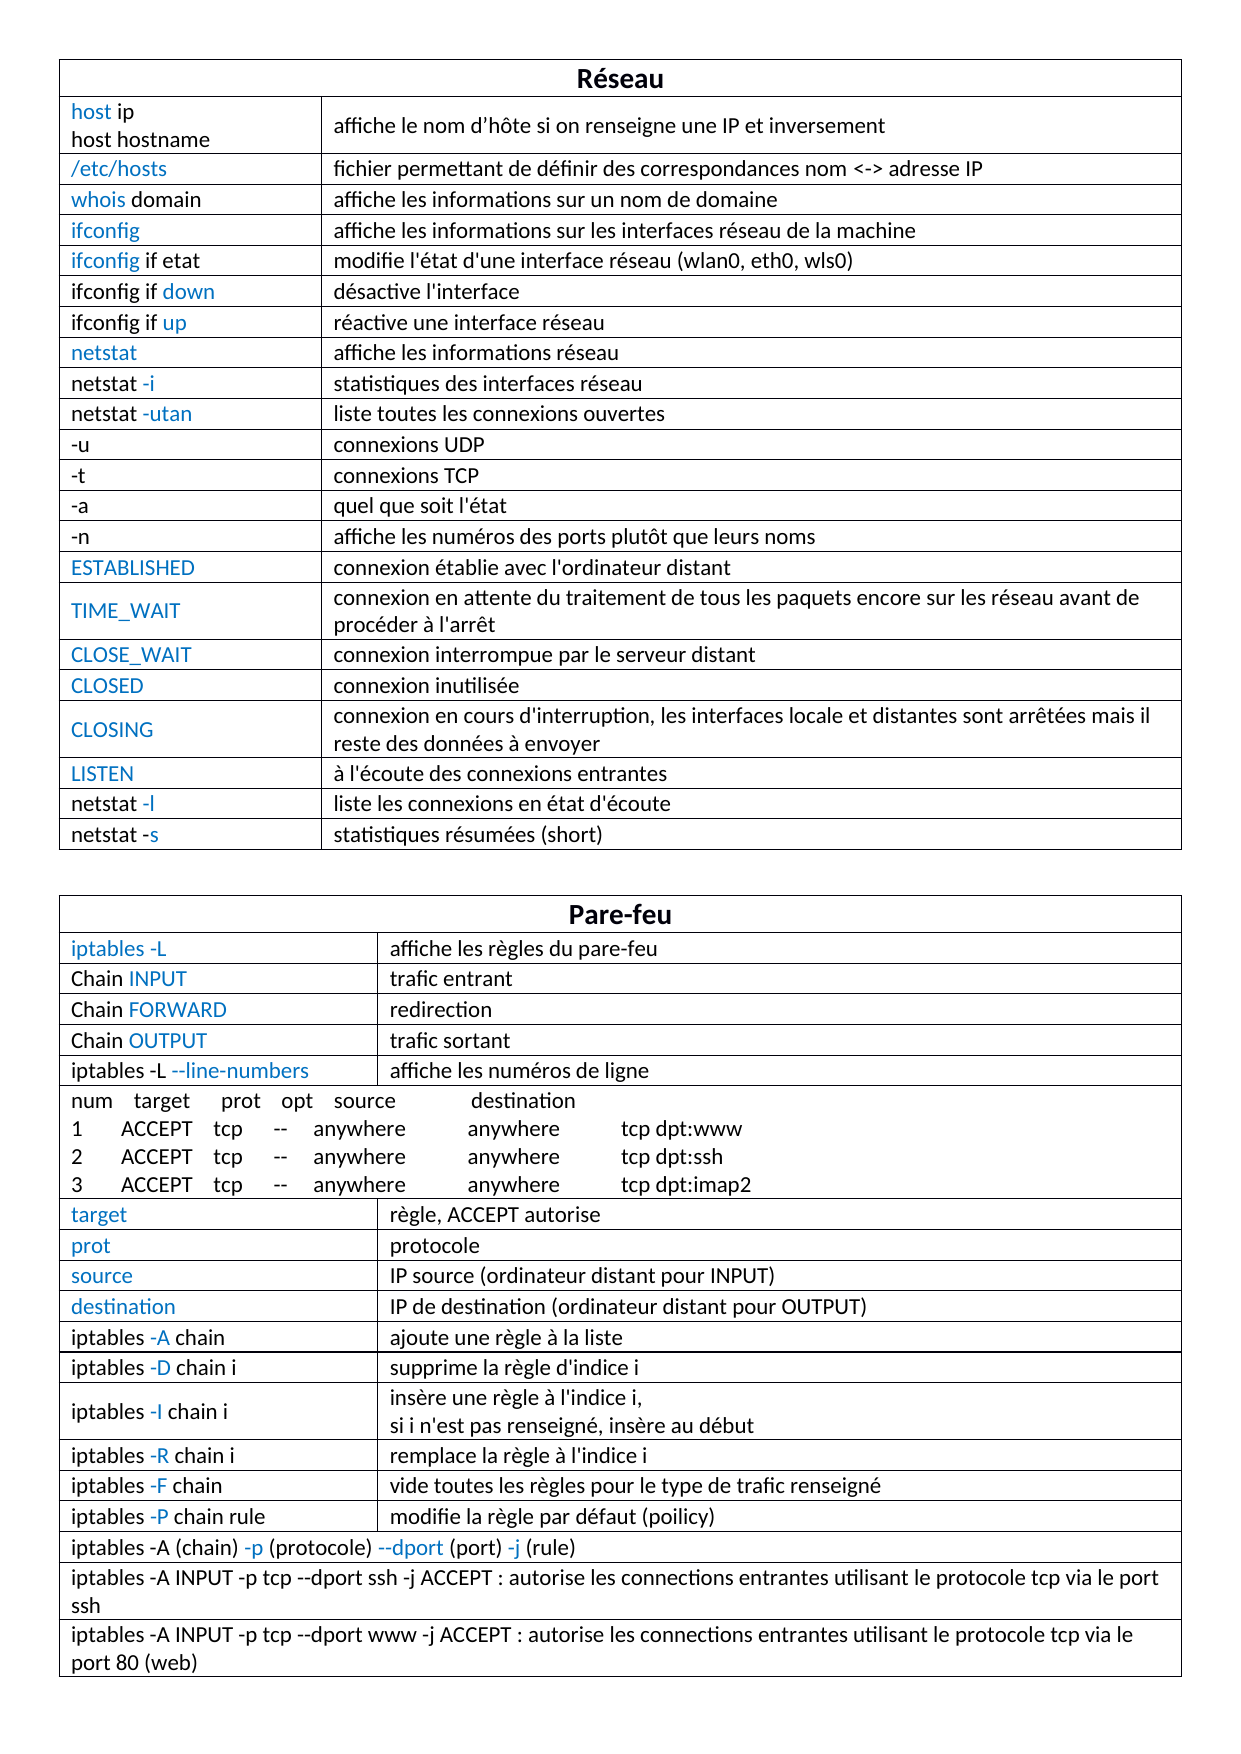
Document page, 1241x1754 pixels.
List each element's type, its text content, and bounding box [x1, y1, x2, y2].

table_cell affiche les informations sur les interfaces réseau de la machine [322, 215, 1181, 245]
table_cell statistiques des interfaces réseau [322, 368, 1181, 398]
table_cell connexion en attente du traitement de tous les paquets encore sur les réseau avant de procéder à l'arrêt [322, 583, 1181, 639]
table_cell IP de destination (ordinateur distant pour OUTPUT) [378, 1291, 1181, 1321]
table_cell source [60, 1261, 377, 1290]
table_cell iptables -L [60, 933, 377, 963]
table_cell connexion en cours d'interruption, les interfaces locale et distantes sont arrêtées mais il reste des données à envoyer [322, 701, 1181, 757]
table_cell CLOSING [60, 701, 321, 757]
table_cell connexion interrompue par le serveur distant [322, 640, 1181, 669]
table_cell Chain FORWARD [60, 994, 377, 1024]
table_cell prot [60, 1230, 377, 1259]
table_cell règle, ACCEPT autorise [378, 1199, 1181, 1229]
table_cell CLOSED [60, 670, 321, 700]
table_cell TIME_WAIT [60, 583, 321, 639]
table_cell insère une règle à l'indice i, si i n'est pas renseigné, insère au début [378, 1383, 1181, 1439]
table_cell liste toutes les connexions ouvertes [322, 399, 1181, 428]
table_cell protocole [378, 1230, 1181, 1259]
table_cell Chain INPUT [60, 964, 377, 993]
table_cell iptables -L --line-numbers [60, 1056, 377, 1085]
table_cell liste les connexions en état d'écoute [322, 789, 1181, 818]
table_cell affiche les informations réseau [322, 338, 1181, 367]
table_cell iptables -A (chain) -p (protocole) --dport (port) -j (rule) [60, 1532, 1181, 1562]
table_cell iptables -R chain i [60, 1440, 377, 1470]
table_cell -t [60, 460, 321, 490]
table_cell fichier permettant de définir des correspondances nom <‑> adresse IP [322, 154, 1181, 183]
table_cell remplace la règle à l'indice i [378, 1440, 1181, 1470]
table_header Pare-feu [60, 896, 1181, 932]
table_cell iptables -P chain rule [60, 1501, 377, 1531]
table_cell iptables -A INPUT -p tcp --dport www -j ACCEPT : autorise les connections entrantes utilisant le protocole tcp via le port 80 (web) [60, 1620, 1181, 1676]
table_cell ifconfig [60, 215, 321, 245]
table_cell à l'écoute des connexions entrantes [322, 758, 1181, 788]
table_cell iptables -A INPUT -p tcp --dport ssh -j ACCEPT : autorise les connections entrantes utilisant le protocole tcp via le port ssh [60, 1563, 1181, 1619]
table_cell ESTABLISHED [60, 552, 321, 582]
table_cell affiche les numéros des ports plutôt que leurs noms [322, 521, 1181, 551]
table_cell IP source (ordinateur distant pour INPUT) [378, 1261, 1181, 1290]
table_cell netstat -s [60, 819, 321, 849]
table_cell connexion établie avec l'ordinateur distant [322, 552, 1181, 582]
table_cell connexion inutilisée [322, 670, 1181, 700]
table_cell affiche les règles du pare-feu [378, 933, 1181, 963]
table_cell ifconfig if etat [60, 246, 321, 275]
table_cell Chain OUTPUT [60, 1025, 377, 1054]
table_cell ifconfig if down [60, 276, 321, 306]
table_cell -a [60, 491, 321, 520]
table_cell -u [60, 430, 321, 459]
table_cell /etc/hosts [60, 154, 321, 183]
table_cell modifie l'état d'une interface réseau (wlan0, eth0, wls0) [322, 246, 1181, 275]
table_cell affiche le nom d’hôte si on renseigne une IP et inversement [322, 97, 1181, 153]
table_cell affiche les informations sur un nom de domaine [322, 185, 1181, 214]
table_cell host ip host hostname [60, 97, 321, 153]
table_cell iptables -F chain [60, 1471, 377, 1500]
table_cell num target prot opt source destination 1 ACCEPT tcp -- anywhere anywhere tcp dpt:www 2 ACCEPT tcp -- anywhere anywhere tcp dpt:ssh 3 ACCEPT tcp -- anywhere anywhere tcp dpt:imap2 [60, 1086, 1181, 1198]
table_cell netstat -utan [60, 399, 321, 428]
table_cell netstat -i [60, 368, 321, 398]
table_cell target [60, 1199, 377, 1229]
table_cell iptables -D chain i [60, 1353, 377, 1382]
table_cell affiche les numéros de ligne [378, 1056, 1181, 1085]
table_cell trafic sortant [378, 1025, 1181, 1054]
table_cell LISTEN [60, 758, 321, 788]
table_cell netstat -l [60, 789, 321, 818]
table_cell iptables -A chain [60, 1322, 377, 1351]
table_cell connexions TCP [322, 460, 1181, 490]
table_cell ajoute une règle à la liste [378, 1322, 1181, 1351]
table_cell redirection [378, 994, 1181, 1024]
table_cell vide toutes les règles pour le type de trafic renseigné [378, 1471, 1181, 1500]
table_cell ifconfig if up [60, 307, 321, 337]
table_cell réactive une interface réseau [322, 307, 1181, 337]
table_cell désactive l'interface [322, 276, 1181, 306]
table_cell CLOSE_WAIT [60, 640, 321, 669]
table_cell -n [60, 521, 321, 551]
table_cell modifie la règle par défaut (poilicy) [378, 1501, 1181, 1531]
table_cell whois domain [60, 185, 321, 214]
table_cell netstat [60, 338, 321, 367]
table_cell supprime la règle d'indice i [378, 1353, 1181, 1382]
table_cell statistiques résumées (short) [322, 819, 1181, 849]
table_cell trafic entrant [378, 964, 1181, 993]
table_header Réseau [60, 60, 1181, 96]
table_cell quel que soit l'état [322, 491, 1181, 520]
table_cell destination [60, 1291, 377, 1321]
table_cell connexions UDP [322, 430, 1181, 459]
table_cell iptables -I chain i [60, 1383, 377, 1439]
